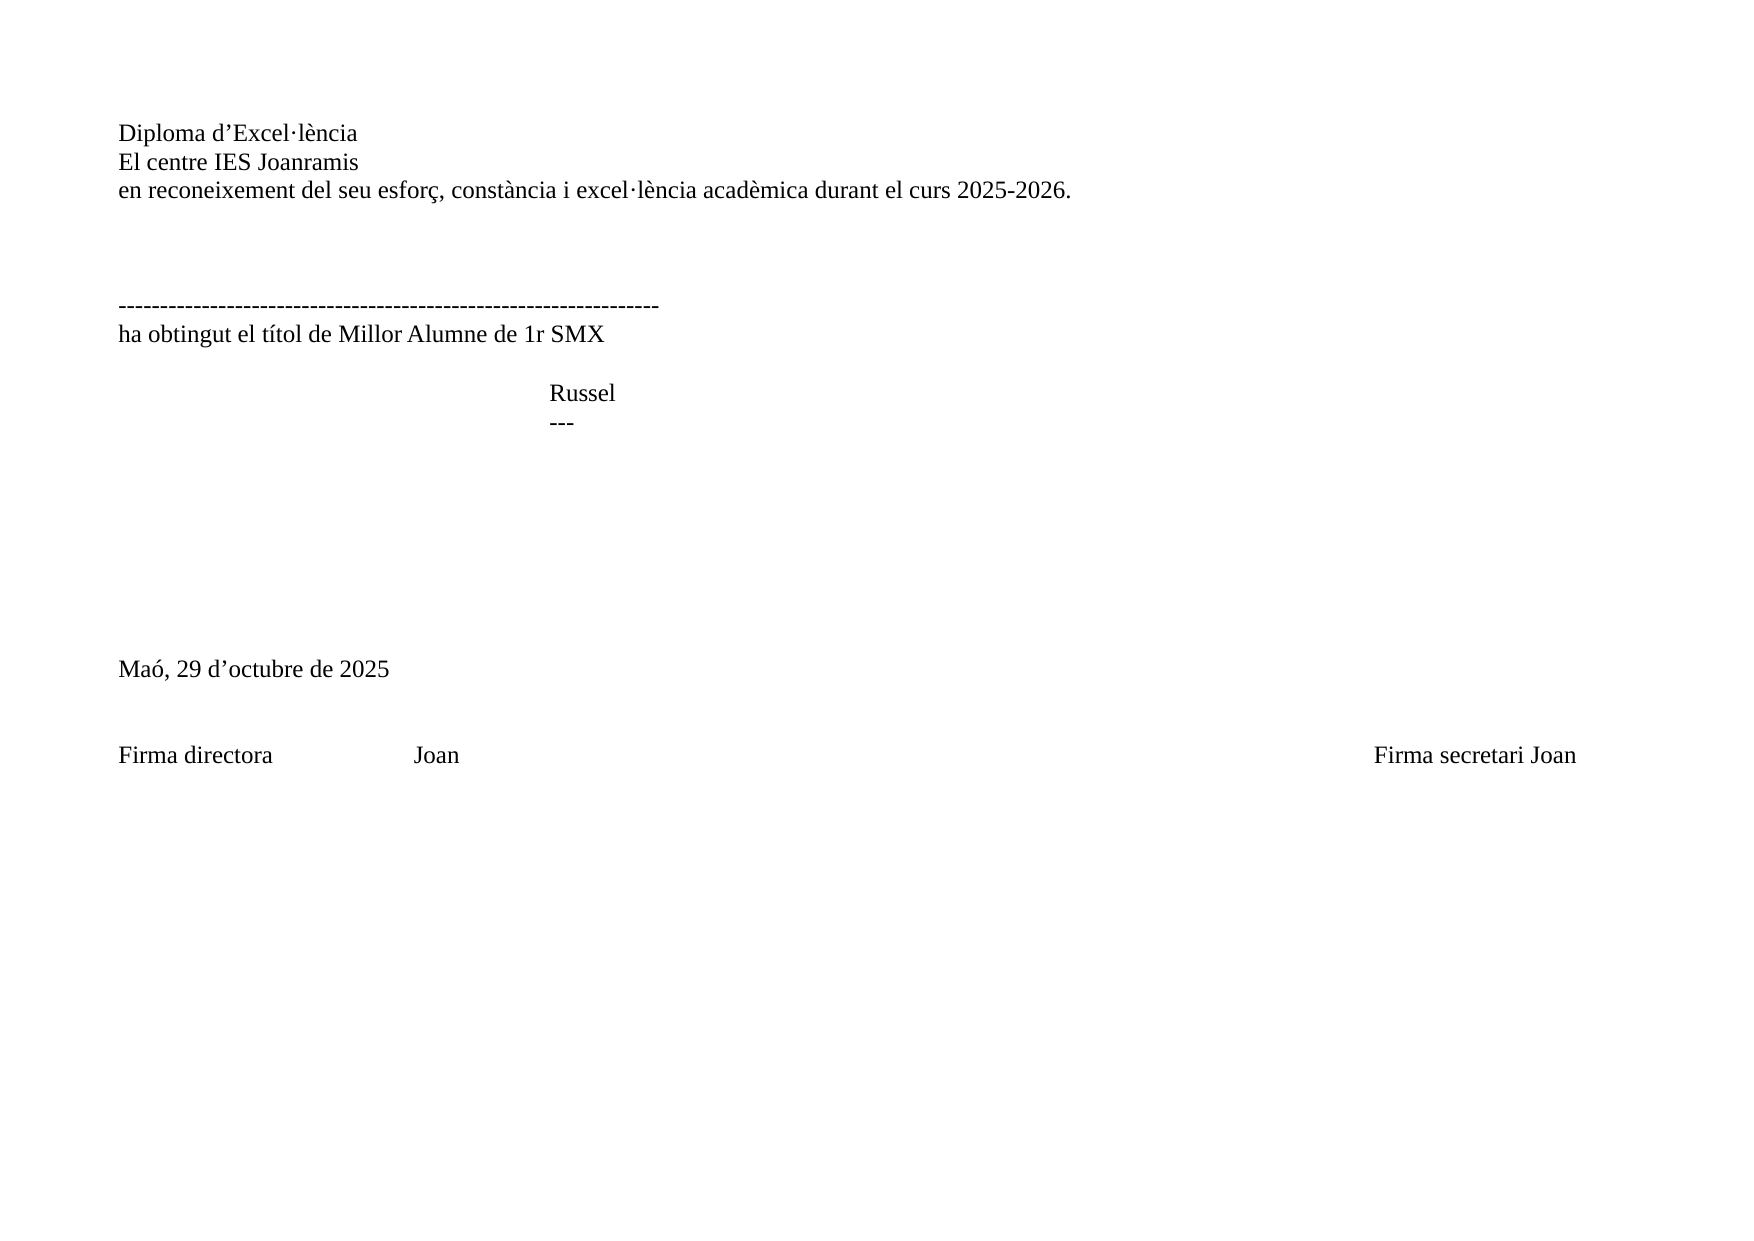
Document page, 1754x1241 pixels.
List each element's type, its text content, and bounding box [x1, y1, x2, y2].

text Firma directora Joan Firma secretari Joan [118, 740, 1636, 769]
text ha obtingut el títol de Millor Alumne de 1r SMX [118, 319, 1636, 348]
text --- [549, 407, 992, 435]
text ----------------------------------------------------------------- [118, 291, 1636, 319]
text Diploma d’Excel·lència [118, 118, 1636, 147]
text Maó, 29 d’octubre de 2025 [118, 654, 1636, 683]
text en reconeixement del seu esforç, constància i excel·lència acadèmica durant el curs 2025-2026. [118, 176, 1636, 204]
text El centre IES Joanramis [118, 147, 1636, 176]
text Russel [549, 378, 992, 407]
